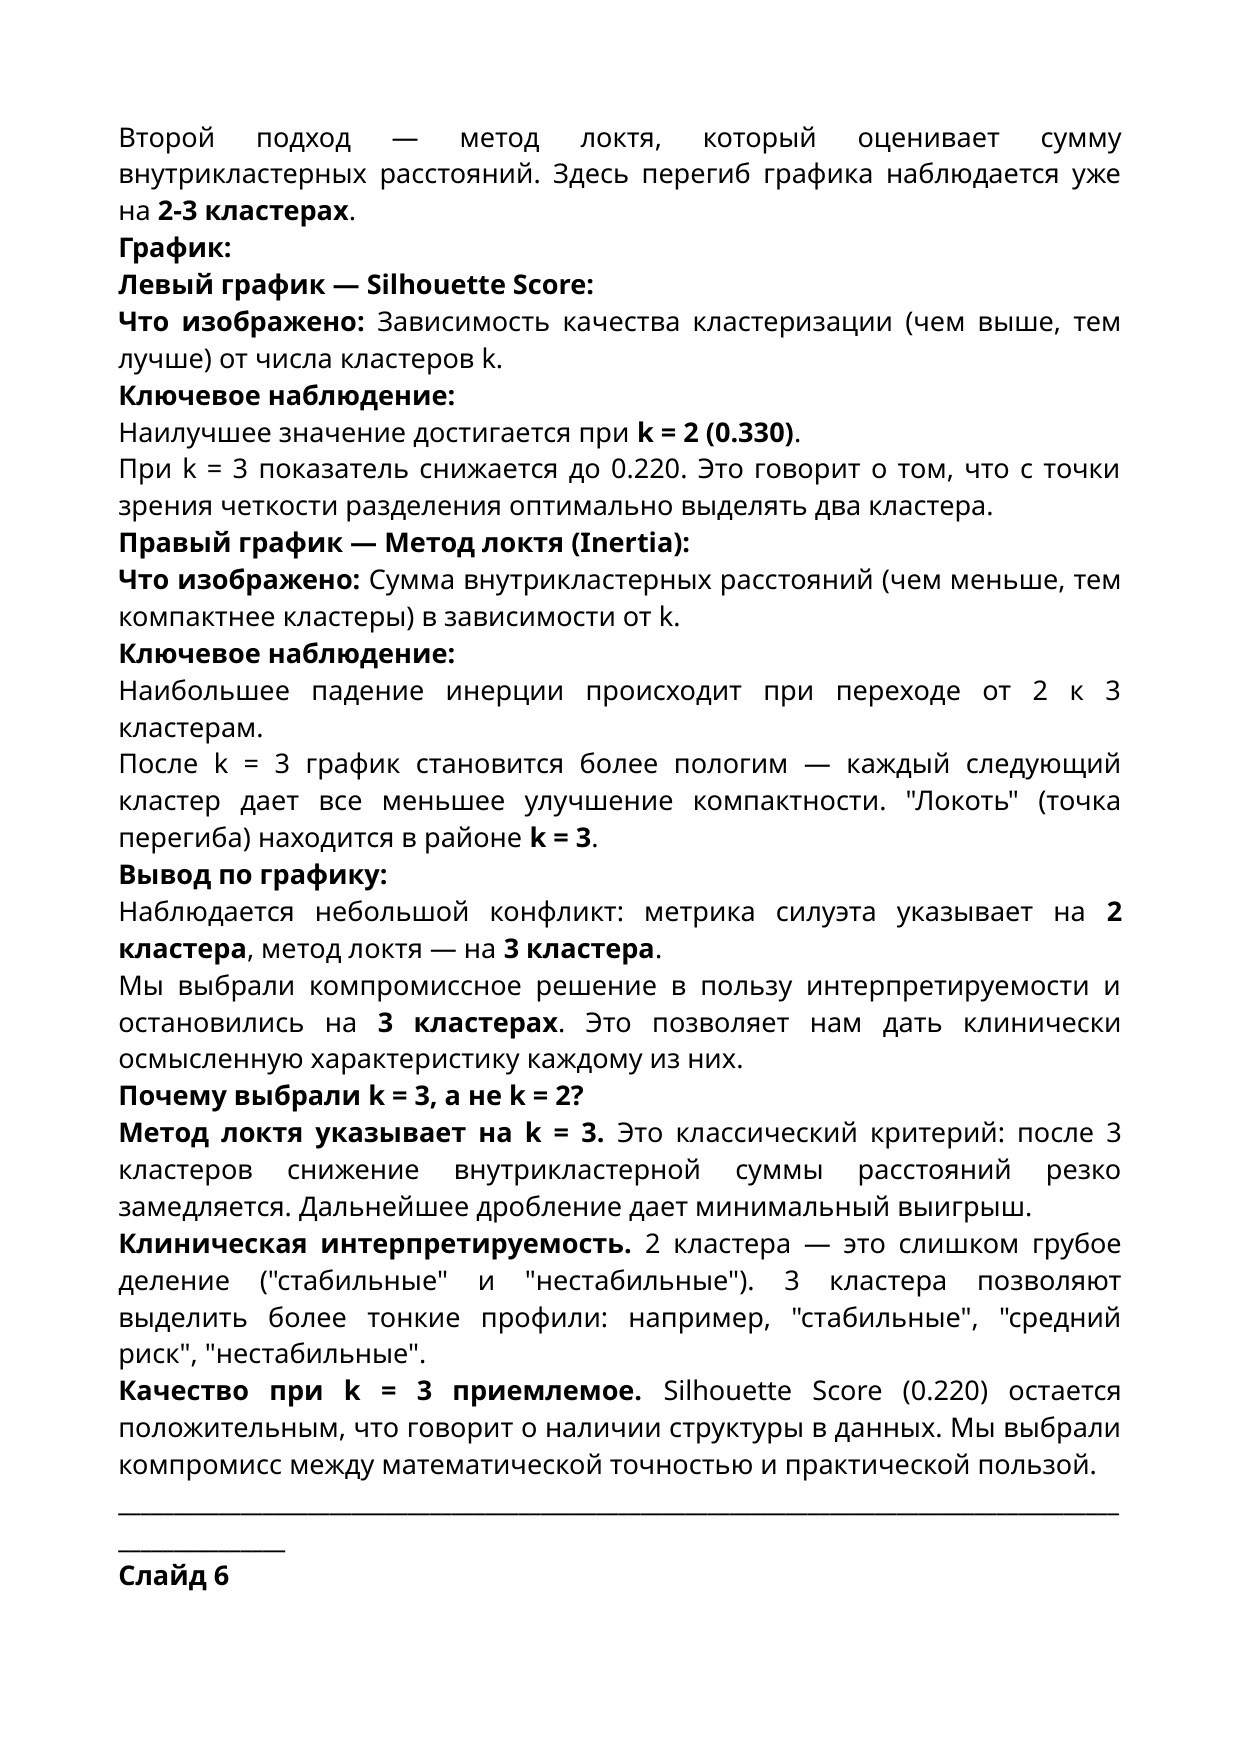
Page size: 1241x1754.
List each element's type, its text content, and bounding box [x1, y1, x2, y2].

text Наибольшее падение инерции происходит при переходе от 2 к 3 кластерам. [118, 671, 1122, 745]
text Вывод по графику: [118, 856, 1122, 892]
text Наилучшее значение достигается при k = 2 (0.330). [118, 413, 1122, 450]
text После k = 3 график становится более пологим — каждый следующий кластер дает все меньшее улучшение компактности. "Локоть" (точка перегиба) находится в районе k = 3. [118, 745, 1122, 856]
text График: [118, 229, 1122, 266]
text Качество при k = 3 приемлемое. Silhouette Score (0.220) остается положительным, что говорит о наличии структуры в данных. Мы выбрали компромисс между математической точностью и практической пользой. [118, 1372, 1122, 1482]
text Левый график — Silhouette Score: [118, 266, 1122, 302]
text Что изображено: Зависимость качества кластеризации (чем выше, тем лучше) от числа кластеров k. [118, 302, 1122, 376]
text Мы выбрали компромиссное решение в пользу интерпретируемости и остановились на 3 кластерах. Это позволяет нам дать клинически осмысленную характеристику каждому из них. [118, 966, 1122, 1077]
text Клиническая интерпретируемость. 2 кластера — это слишком грубое деление ("стабильные" и "нестабильные"). 3 кластера позволяют выделить более тонкие профили: например, "стабильные", "средний риск", "нестабильные". [118, 1224, 1122, 1372]
text Правый график — Метод локтя (Inertia): [118, 524, 1122, 561]
text Ключевое наблюдение: [118, 376, 1122, 413]
text Метод локтя указывает на k = 3. Это классический критерий: после 3 кластеров снижение внутрикластерной суммы расстояний резко замедляется. Дальнейшее дробление дает минимальный выигрыш. [118, 1114, 1122, 1224]
text При k = 3 показатель снижается до 0.220. Это говорит о том, что с точки зрения четкости разделения оптимально выделять два кластера. [118, 450, 1122, 524]
text Слайд 6 [118, 1556, 1122, 1593]
text Почему выбрали k = 3, а не k = 2? [118, 1077, 1122, 1114]
text Ключевое наблюдение: [118, 634, 1122, 671]
text Наблюдается небольшой конфликт: метрика силуэта указывает на 2 кластера, метод локтя — на 3 кластера. [118, 892, 1122, 966]
text _________________________________________________________________________________________________________ [118, 1482, 1122, 1556]
text Что изображено: Сумма внутрикластерных расстояний (чем меньше, тем компактнее кластеры) в зависимости от k. [118, 561, 1122, 634]
text Второй подход — метод локтя, который оценивает сумму внутрикластерных расстояний. Здесь перегиб графика наблюдается уже на 2-3 кластерах. [118, 118, 1122, 229]
